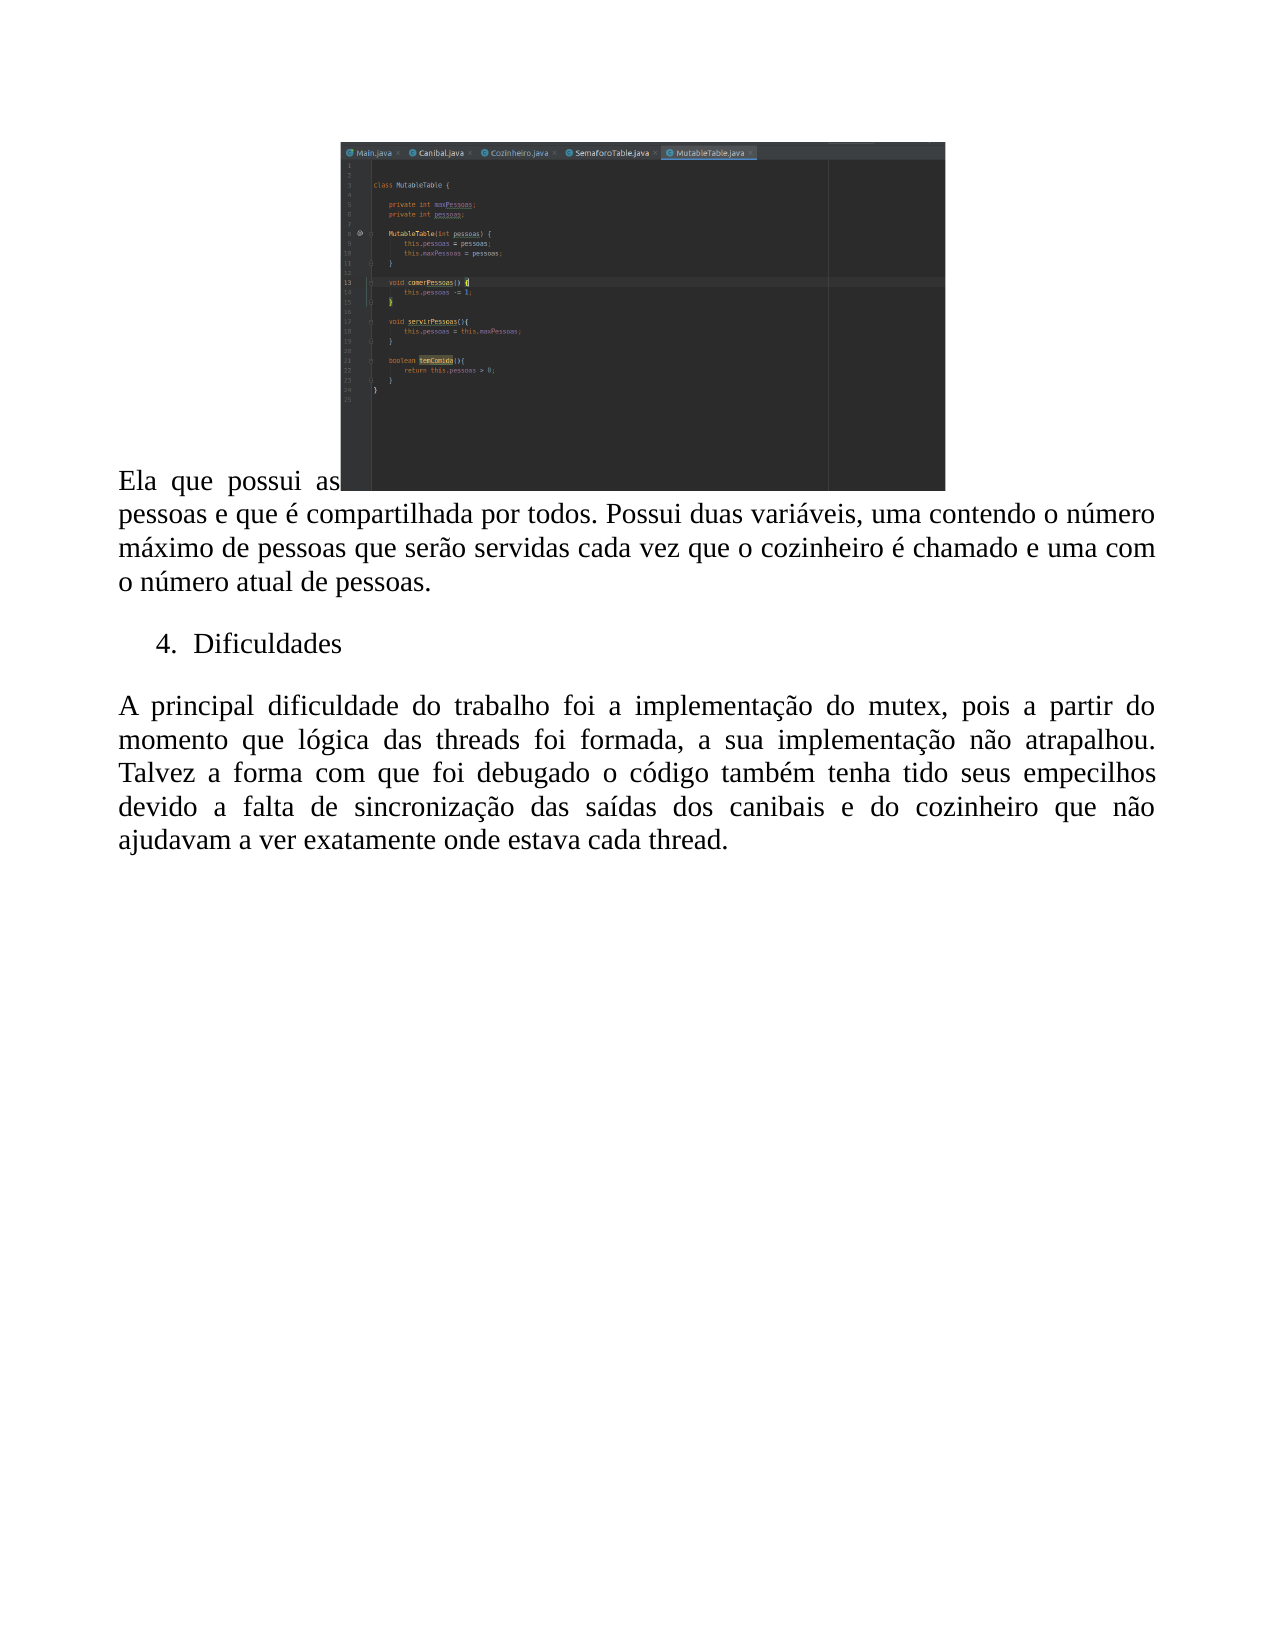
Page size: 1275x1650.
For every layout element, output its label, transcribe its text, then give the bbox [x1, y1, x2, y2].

text Ela que possui as pessoas e que é compartilhada por todos. Possui duas variáveis, uma contendo o número máximo de pessoas que serão servidas cada vez que o cozinheiro é chamado e uma com o número atual de pessoas. [118, 463, 1157, 597]
text A principal dificuldade do trabalho foi a implementação do mutex, pois a partir do momento que lógica das threads foi formada, a sua implementação não atrapalhou. Talvez a forma com que foi debugado o código também tenha tido seus empecilhos devido a falta de sincronização das saídas dos canibais e do cozinheiro que não ajudavam a ver exatamente onde estava cada thread. [118, 688, 1157, 856]
picture [440, 142, 946, 491]
list Dificuldades [156, 626, 1157, 659]
